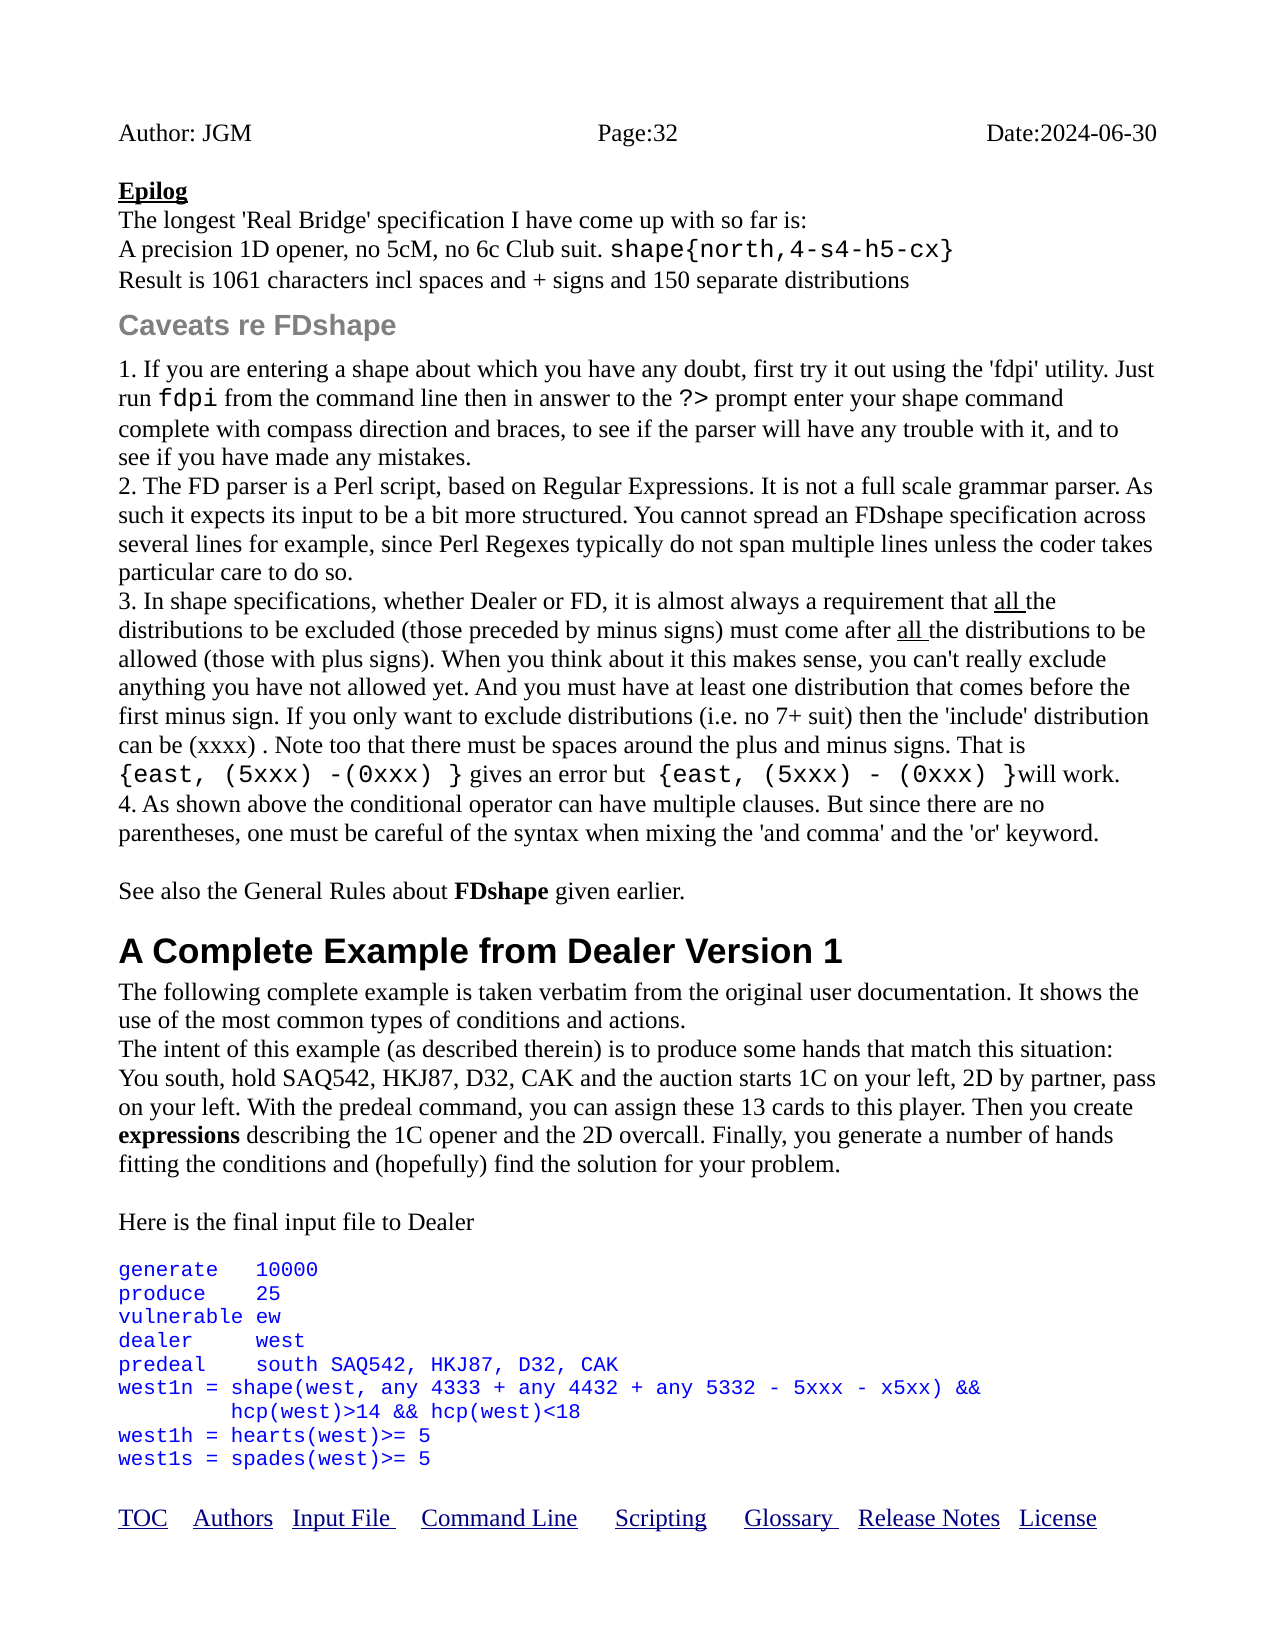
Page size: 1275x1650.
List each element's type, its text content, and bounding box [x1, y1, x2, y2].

text hcp(west)>14 && hcp(west)<18 [118, 1401, 1157, 1425]
text predeal south SAQ542, HKJ87, D32, CAK [118, 1354, 1157, 1377]
subtitle Caveats re FDshape [118, 308, 1157, 342]
text generate 10000 [118, 1259, 1157, 1283]
text The intent of this example (as described therein) is to produce some hands that match this situation: [118, 1034, 1157, 1063]
text vulnerable ew [118, 1306, 1157, 1330]
text A precision 1D opener, no 5cM, no 6c Club suit. shape{north,4-s4-h5-cx} [118, 234, 1157, 265]
text 3. In shape specifications, whether Dealer or FD, it is almost always a requirement that all the distributions to be excluded (those preceded by minus signs) must come after all the distributions to be allowed (those with plus signs). When you think about it this makes sense, you can't really exclude anything you have not allowed yet. And you must have at least one distribution that comes before the first minus sign. If you only want to exclude distributions (i.e. no 7+ suit) then the 'include' distribution can be (xxxx) . Note too that there must be spaces around the plus and minus signs. That is [118, 586, 1157, 759]
text {east, (5xxx) -(0xxx) } gives an error but {east, (5xxx) - (0xxx) }will work. [118, 759, 1157, 789]
text west1s = spades(west)>= 5 [118, 1448, 1157, 1472]
text Result is 1061 characters incl spaces and + signs and 150 separate distributions [118, 265, 1157, 293]
text west1n = shape(west, any 4333 + any 4432 + any 5332 - 5xxx - x5xx) && [118, 1377, 1157, 1401]
text See also the General Rules about FDshape given earlier. [118, 876, 1157, 904]
text The longest 'Real Bridge' specification I have come up with so far is: [118, 205, 1157, 234]
text You south, hold SAQ542, HKJ87, D32, CAK and the auction starts 1C on your left, 2D by partner, pass on your left. With the predeal command, you can assign these 13 cards to this player. Then you create expressions describing the 1C opener and the 2D overcall. Finally, you generate a number of hands fitting the conditions and (hopefully) find the solution for your problem. [118, 1063, 1157, 1178]
text 4. As shown above the conditional operator can have multiple clauses. But since there are no parentheses, one must be careful of the syntax when mixing the 'and comma' and the 'or' keyword. [118, 789, 1157, 847]
text 1. If you are entering a shape about which you have any doubt, first try it out using the 'fdpi' utility. Just run fdpi from the command line then in answer to the ?> prompt enter your shape command complete with compass direction and braces, to see if the parser will have any trouble with it, and to see if you have made any mistakes. [118, 354, 1157, 471]
text Here is the final input file to Dealer [118, 1207, 1157, 1236]
text 2. The FD parser is a Perl script, based on Regular Expressions. It is not a full scale grammar parser. As such it expects its input to be a bit more structured. You cannot spread an FDshape specification across several lines for example, since Perl Regexes typically do not span multiple lines unless the coder takes particular care to do so. [118, 471, 1157, 586]
text Epilog [118, 176, 1157, 205]
text dealer west [118, 1330, 1157, 1354]
text produce 25 [118, 1283, 1157, 1306]
text The following complete example is taken verbatim from the original user documentation. It shows the use of the most common types of conditions and actions. [118, 977, 1157, 1034]
text west1h = hearts(west)>= 5 [118, 1425, 1157, 1448]
subtitle A Complete Example from Dealer Version 1 [118, 930, 1157, 971]
